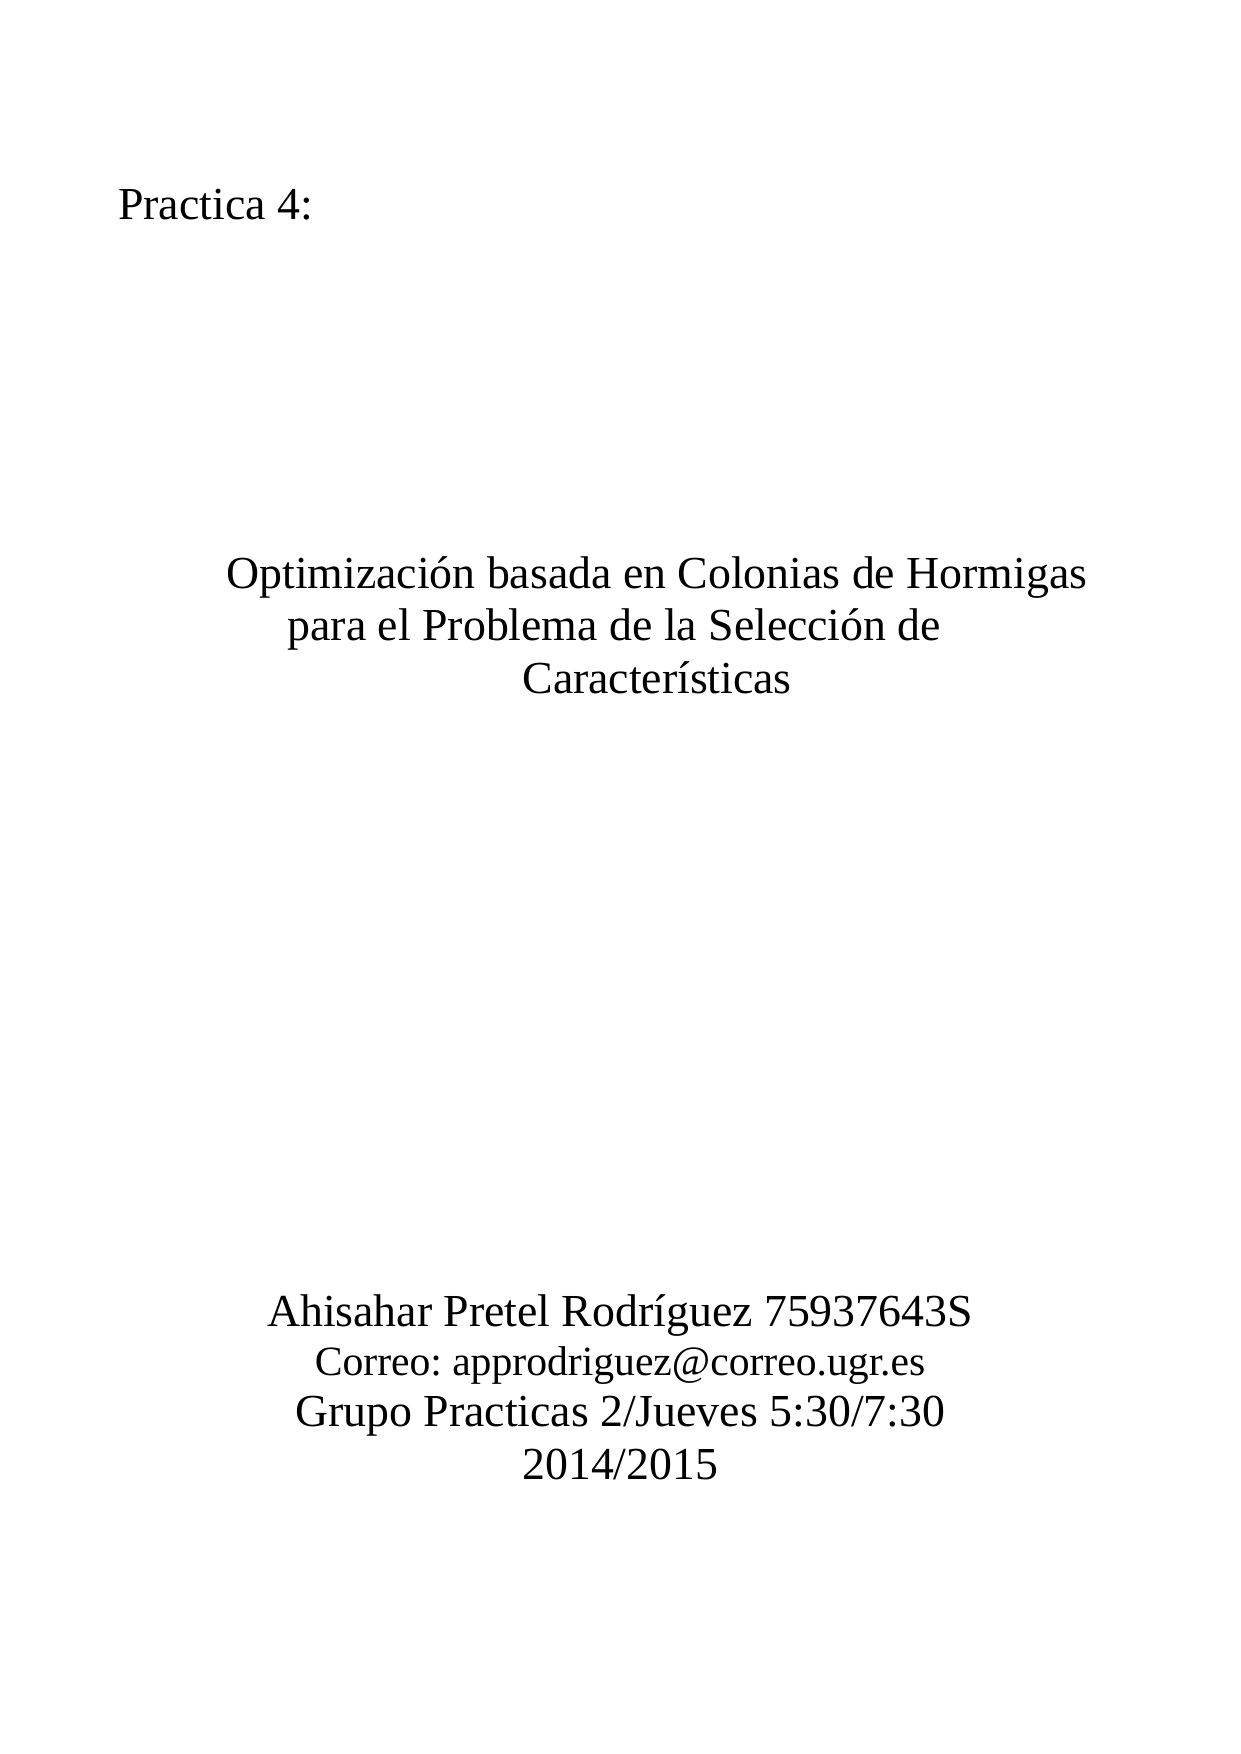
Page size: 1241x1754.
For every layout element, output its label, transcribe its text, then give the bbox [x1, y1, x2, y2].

text Grupo Practicas 2/Jueves 5:30/7:30 [118, 1384, 1122, 1437]
text Optimización basada en Colonias de Hormigas para el Problema de la Selección de Características [118, 545, 1122, 703]
text Practica 4: [118, 176, 1122, 229]
text Ahisahar Pretel Rodríguez 75937643S [118, 1283, 1122, 1336]
text Correo: approdriguez@correo.ugr.es [118, 1336, 1122, 1384]
text 2014/2015 [118, 1437, 1122, 1489]
